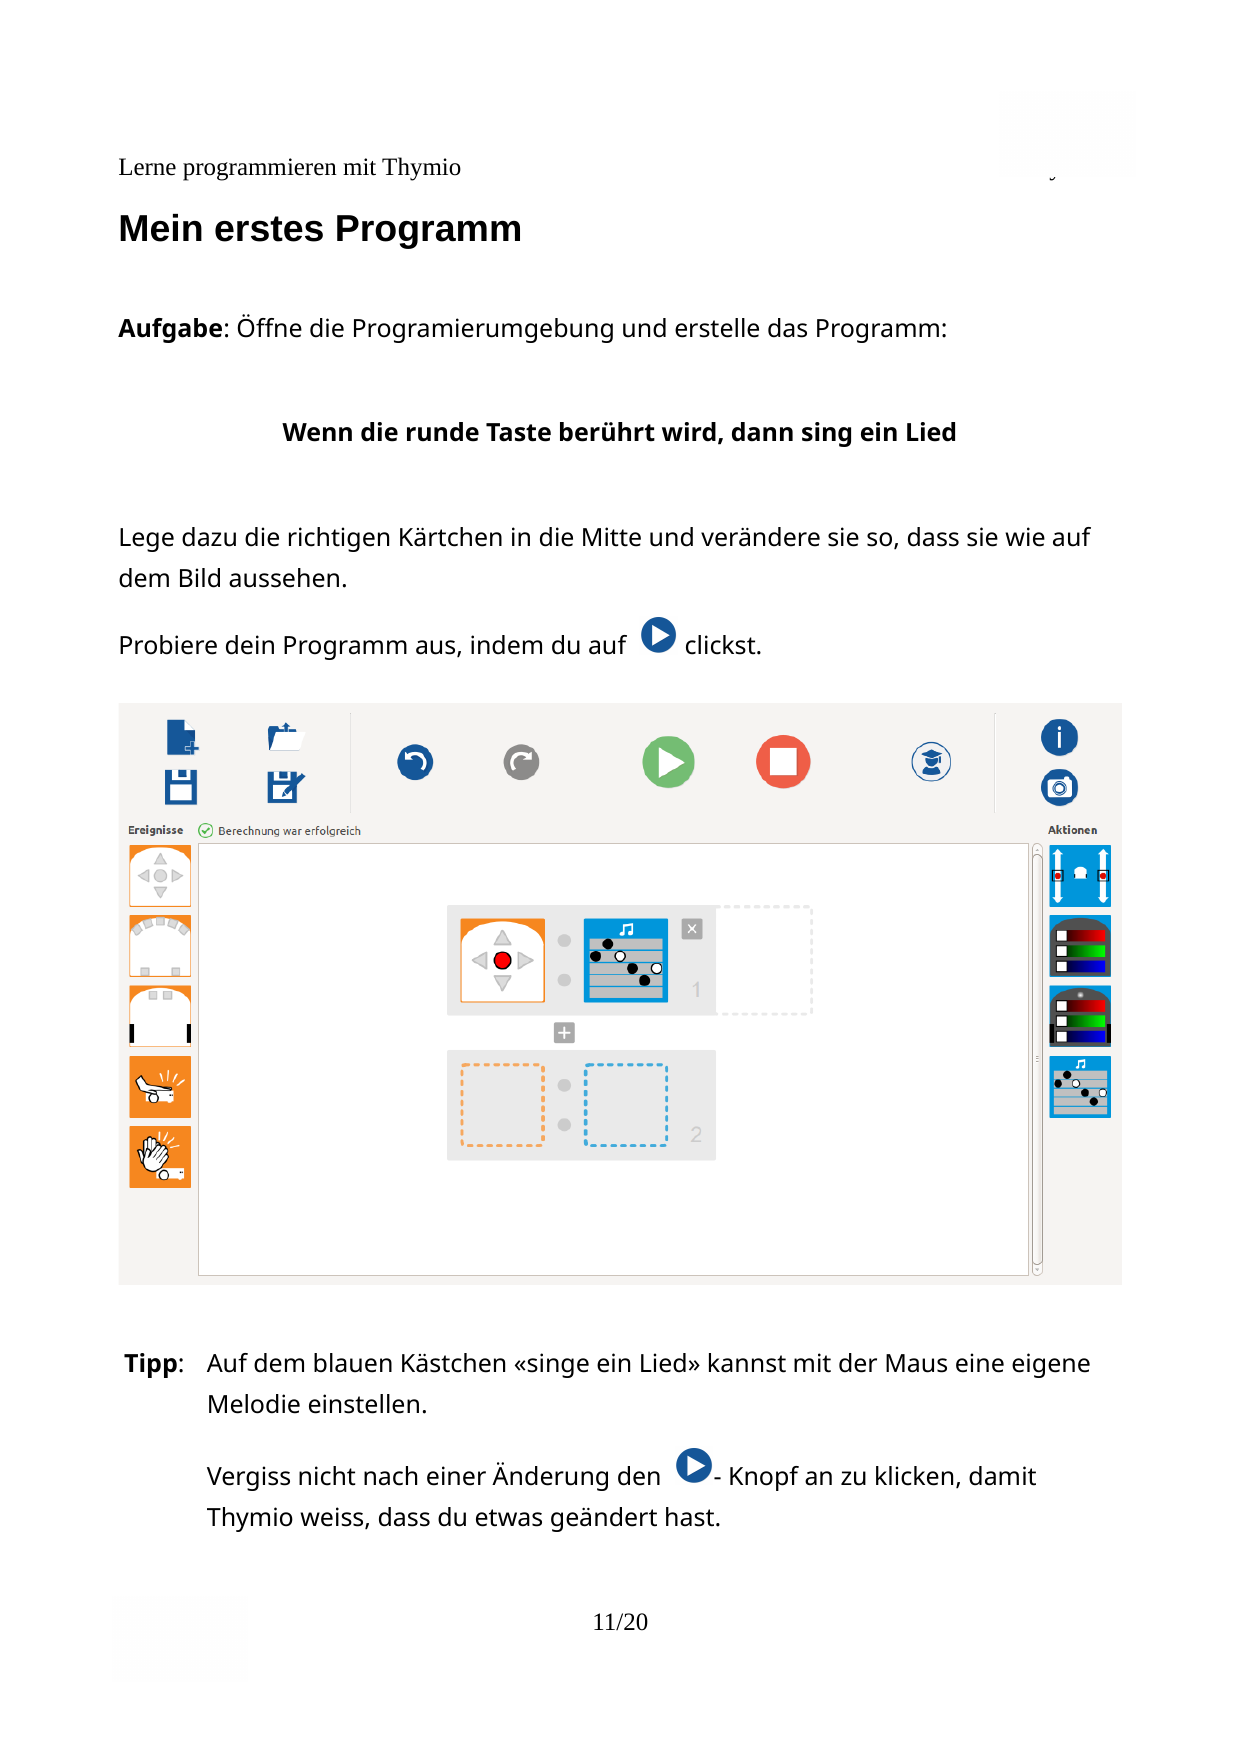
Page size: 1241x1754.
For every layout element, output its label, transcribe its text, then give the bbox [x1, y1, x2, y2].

text Wenn die runde Taste berührt wird, dann sing ein Lied [118, 415, 1122, 449]
picture [118, 703, 1122, 1285]
text Probiere dein Programm aus, indem du auf clickst. [118, 616, 1122, 662]
text Aufgabe: Öffne die Programierumgebung und erstelle das Programm: [118, 311, 1122, 345]
table_cell Vergiss nicht nach einer Änderung den - Knopf an zu klicken, damit Thymio weiss, dass du etwas geändert hast. [201, 1441, 1123, 1553]
picture [675, 1446, 714, 1485]
table_header Tipp: [118, 1340, 201, 1441]
picture [112, 1596, 249, 1682]
table_cell [118, 1441, 201, 1553]
subtitle Mein erstes Programm [118, 206, 1122, 249]
table_header Auf dem blauen Kästchen «singe ein Lied» kannst mit der Maus eine eigene Melodie einstellen. [201, 1340, 1123, 1441]
picture [999, 91, 1136, 177]
text Lege dazu die richtigen Kärtchen in die Mitte und verändere sie so, dass sie wie auf dem Bild aussehen. [118, 519, 1122, 594]
picture [639, 616, 678, 655]
